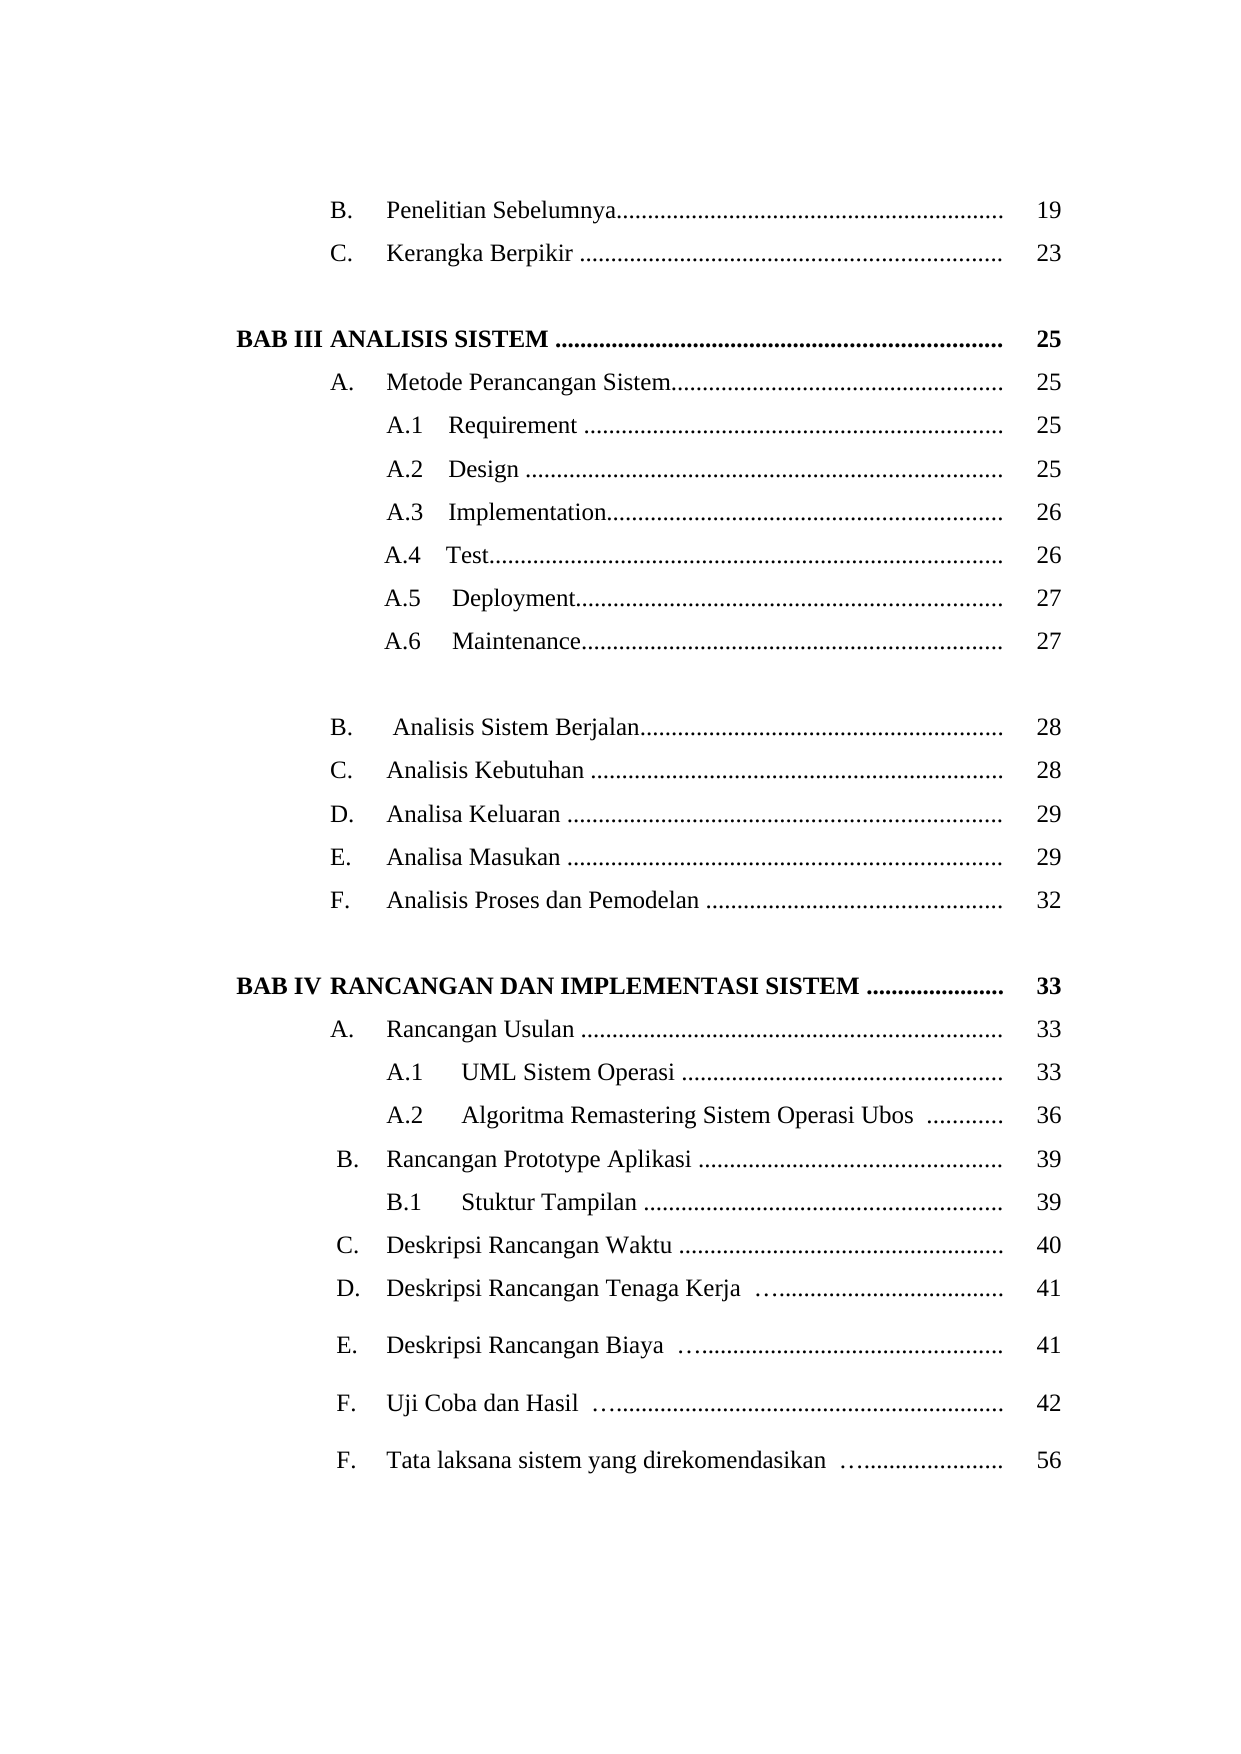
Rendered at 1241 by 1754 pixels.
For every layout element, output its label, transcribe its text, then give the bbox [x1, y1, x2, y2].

text B. Rancangan Prototype Aplikasi 39 [236, 1144, 1069, 1172]
text BAB III ANALISIS SISTEM 25 [236, 324, 1069, 353]
text E. Deskripsi Rancangan Biaya ….. 41 [236, 1331, 1069, 1359]
text F. Tata laksana sistem yang direkomendasikan ….. 56 [236, 1446, 1069, 1474]
text A.1 Requirement 25 [236, 411, 1069, 439]
text D. Deskripsi Rancangan Tenaga Kerja ….. 41 [236, 1273, 1069, 1302]
text C. Analisis Kebutuhan 28 [236, 756, 1069, 784]
text BAB IV RANCANGAN DAN IMPLEMENTASI SISTEM 33 [236, 971, 1069, 1000]
text A.5 Deployment 27 [236, 583, 1069, 612]
text A.4 Test 26 [236, 540, 1069, 569]
text F. Uji Coba dan Hasil ….. 42 [236, 1388, 1069, 1417]
text A. Rancangan Usulan 33 [236, 1014, 1069, 1043]
text C. Deskripsi Rancangan Waktu 40 [236, 1230, 1069, 1259]
text A. Metode Perancangan Sistem 25 [236, 367, 1069, 396]
text A.2 Design 25 [236, 454, 1069, 482]
text D. Analisa Keluaran 29 [236, 799, 1069, 827]
text A.6 Maintenance 27 [236, 626, 1069, 655]
text B. Analisis Sistem Berjalan 28 [236, 712, 1069, 741]
text F. Analisis Proses dan Pemodelan 32 [236, 885, 1069, 914]
text C. Kerangka Berpikir 23 [236, 238, 1069, 267]
text E. Analisa Masukan 29 [236, 842, 1069, 871]
text A.1 UML Sistem Operasi 33 A.2 Algoritma Remastering Sistem Operasi Ubos 36 [236, 1057, 1067, 1129]
text A.3 Implementation 26 [236, 497, 1069, 526]
text B.1 Stuktur Tampilan 39 [236, 1187, 1067, 1216]
text B. Penelitian Sebelumnya 19 [236, 195, 1069, 224]
